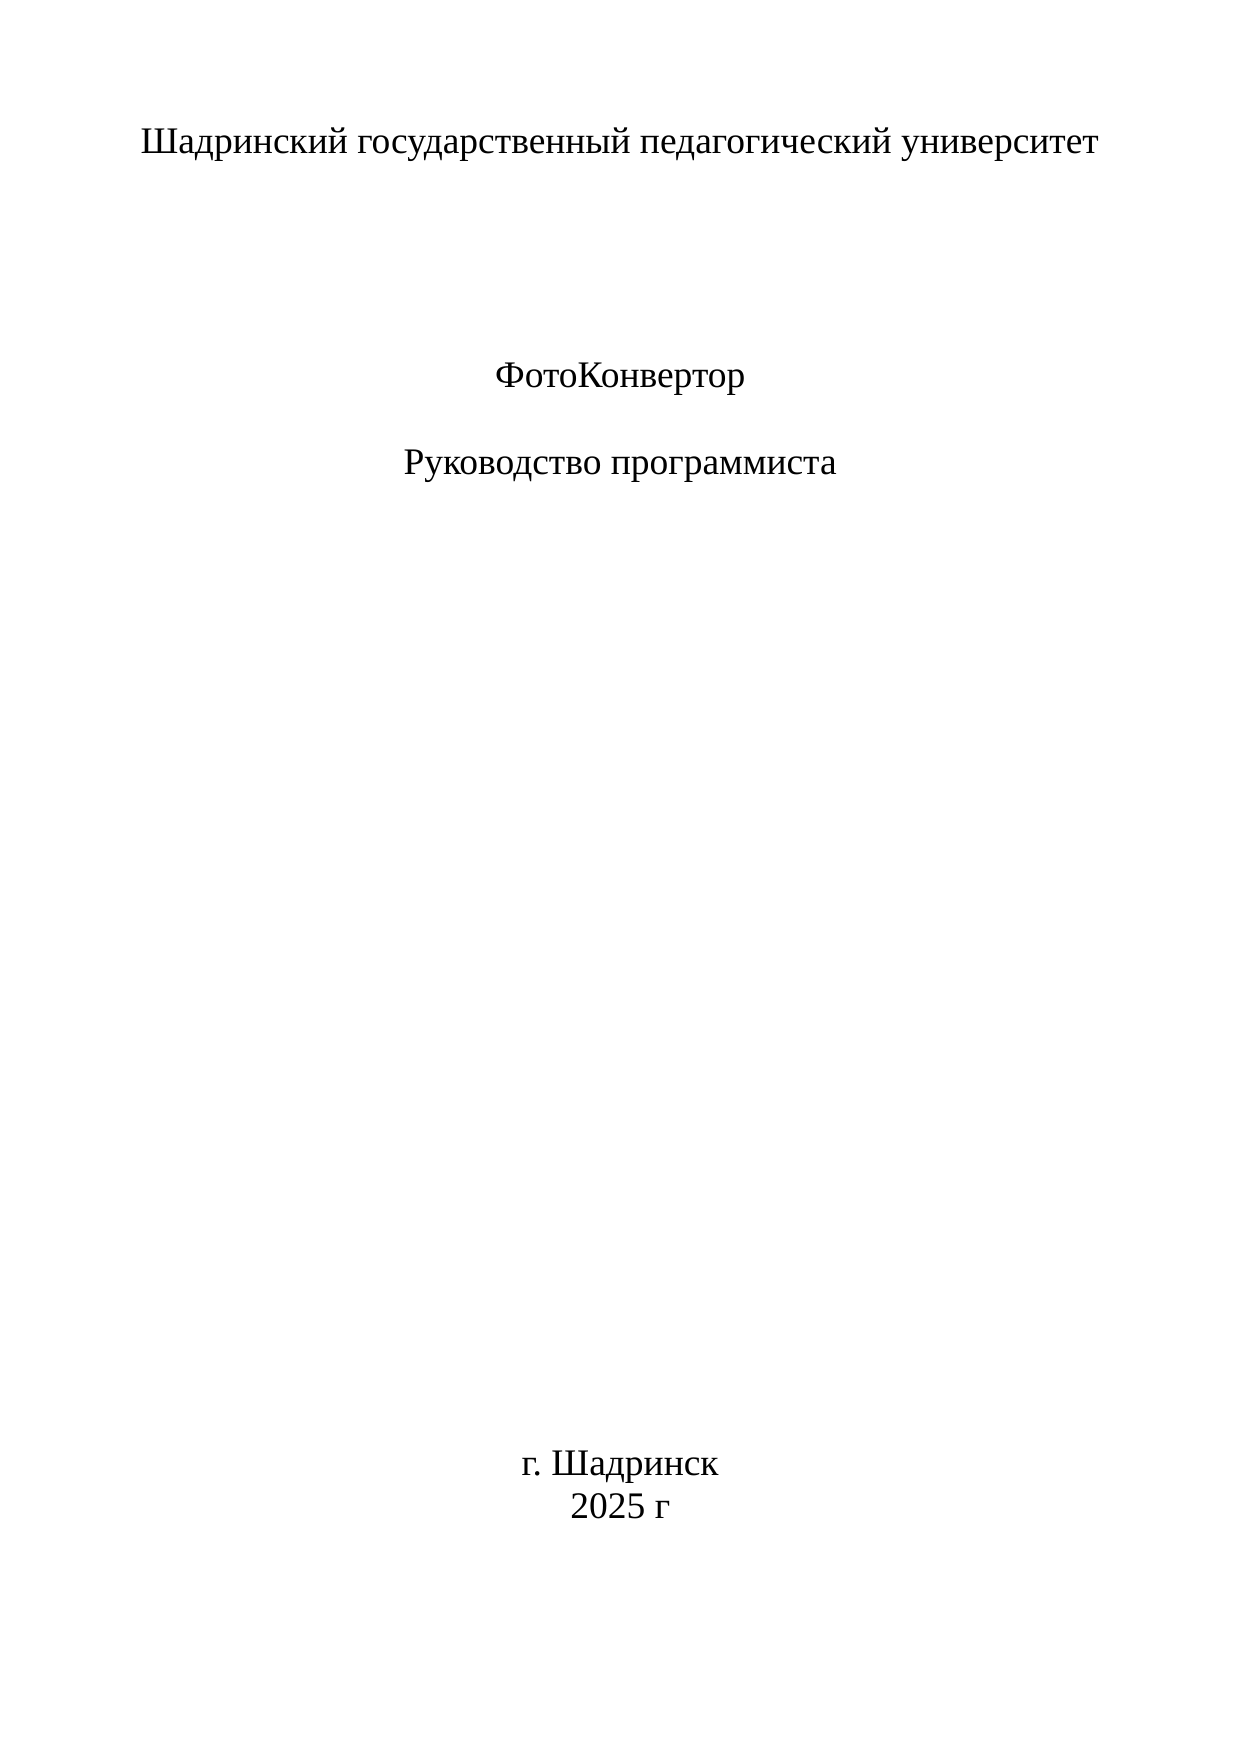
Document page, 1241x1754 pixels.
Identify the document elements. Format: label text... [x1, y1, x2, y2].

text Шадринский государственный педагогический университет [118, 118, 1122, 161]
text 2025 г [118, 1484, 1122, 1527]
text ФотоКонвертор [118, 353, 1122, 396]
text Руководство программиста [118, 439, 1122, 482]
text г. Шадринск [118, 1441, 1122, 1484]
